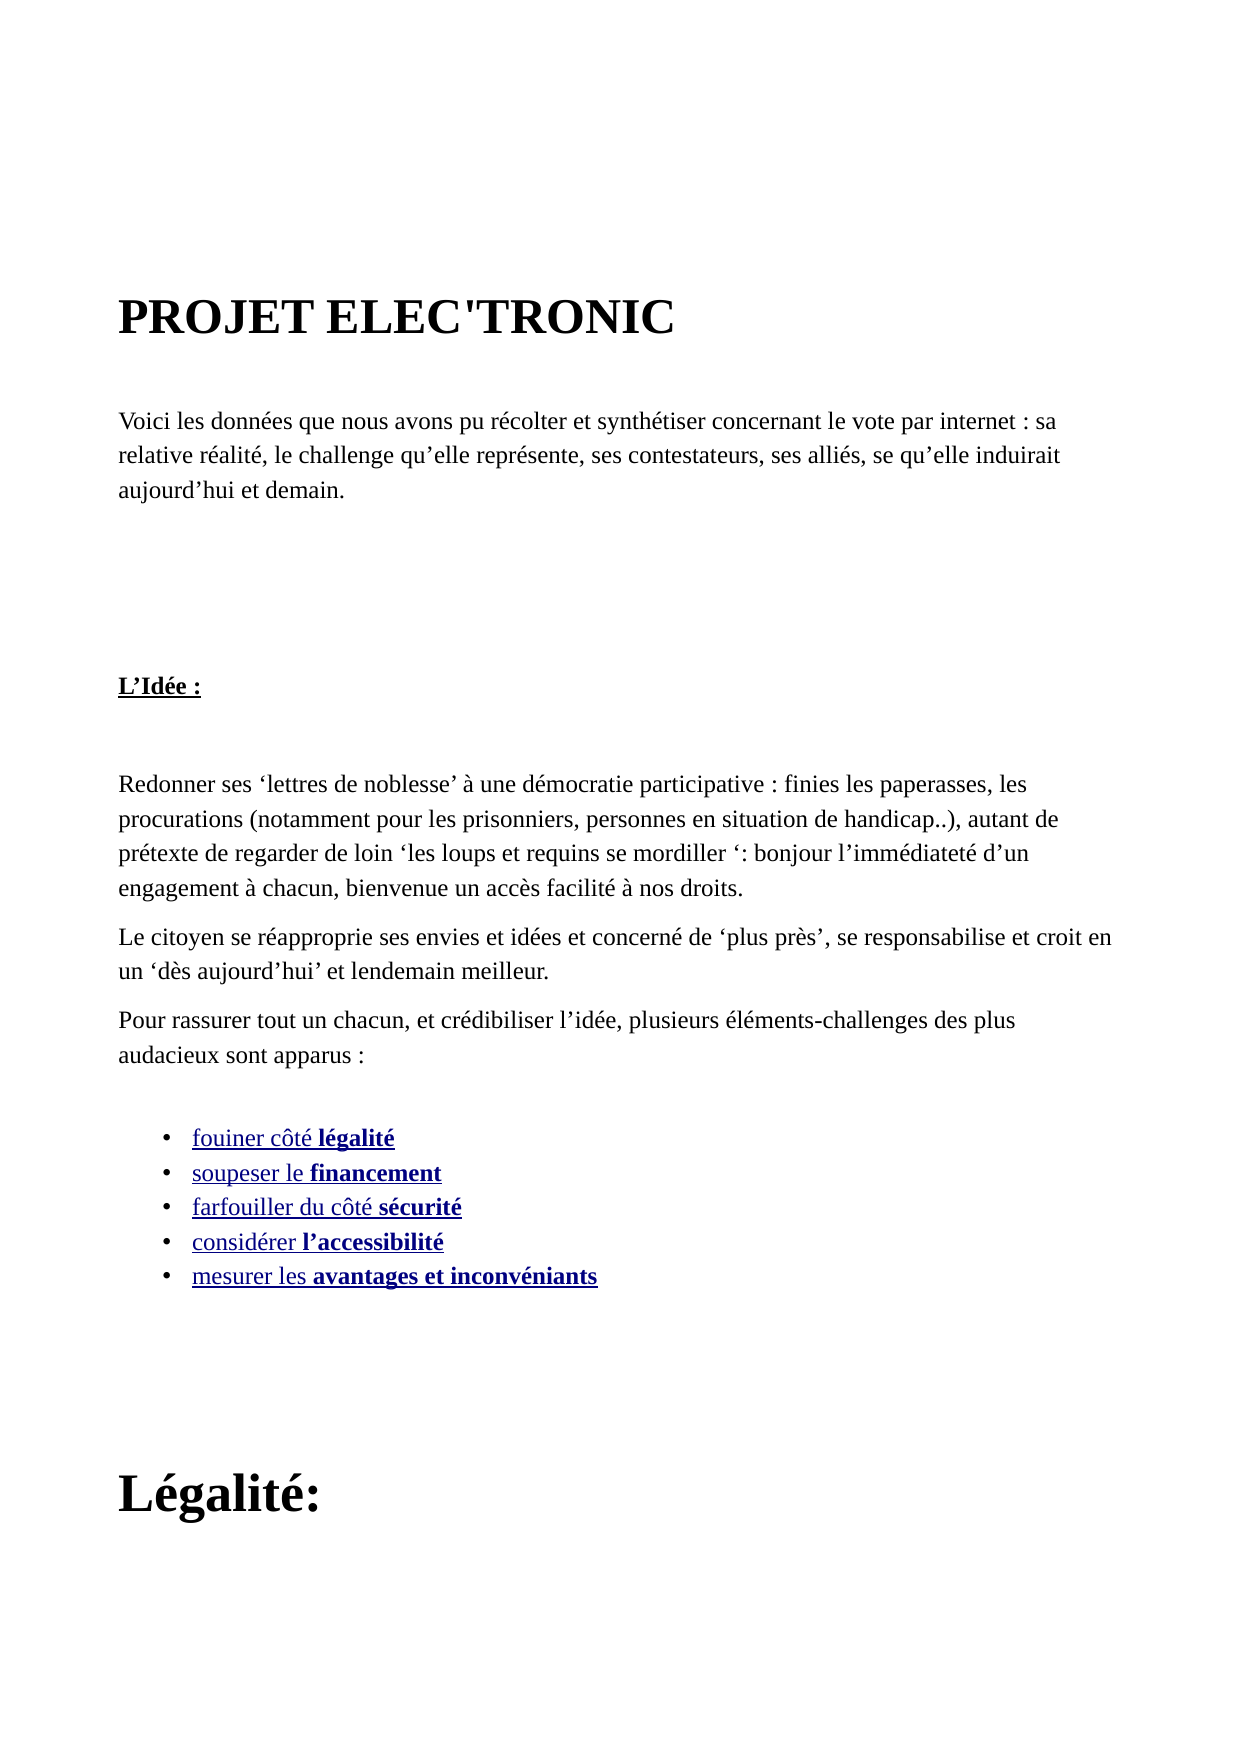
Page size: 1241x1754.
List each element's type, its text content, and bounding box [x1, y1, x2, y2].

text L’Idée : [118, 671, 1122, 700]
text Pour rassurer tout un chacun, et crédibiliser l’idée, plusieurs éléments-challenges des plus audacieux sont apparus : [118, 1005, 1122, 1068]
list considérer l’accessibilité [162, 1227, 1122, 1256]
list farfouiller du côté sécurité [162, 1192, 1122, 1221]
list mesurer les avantages et inconvéniants [162, 1261, 1122, 1290]
text Légalité: [118, 1310, 1122, 1523]
subtitle PROJET ELEC'TRONIC [118, 287, 1122, 344]
list fouiner côté légalité [162, 1123, 1122, 1152]
text [118, 1550, 1122, 1613]
text Voici les données que nous avons pu récolter et synthétiser concernant le vote par internet : sa relative réalité, le challenge qu’elle représente, ses contestateurs, ses alliés, se qu’elle induirait aujourd’hui et demain. [118, 406, 1122, 504]
text Redonner ses ‘lettres de noblesse’ à une démocratie participative : finies les paperasses, les procurations (notamment pour les prisonniers, personnes en situation de handicap..), autant de prétexte de regarder de loin ‘les loups et requins se mordiller ‘: bonjour l’immédiateté d’un engagement à chacun, bienvenue un accès facilité à nos droits. [118, 769, 1122, 901]
text Le citoyen se réapproprie ses envies et idées et concerné de ‘plus près’, se responsabilise et croit en un ‘dès aujourd’hui’ et lendemain meilleur. [118, 922, 1122, 985]
list soupeser le financement [162, 1158, 1122, 1187]
